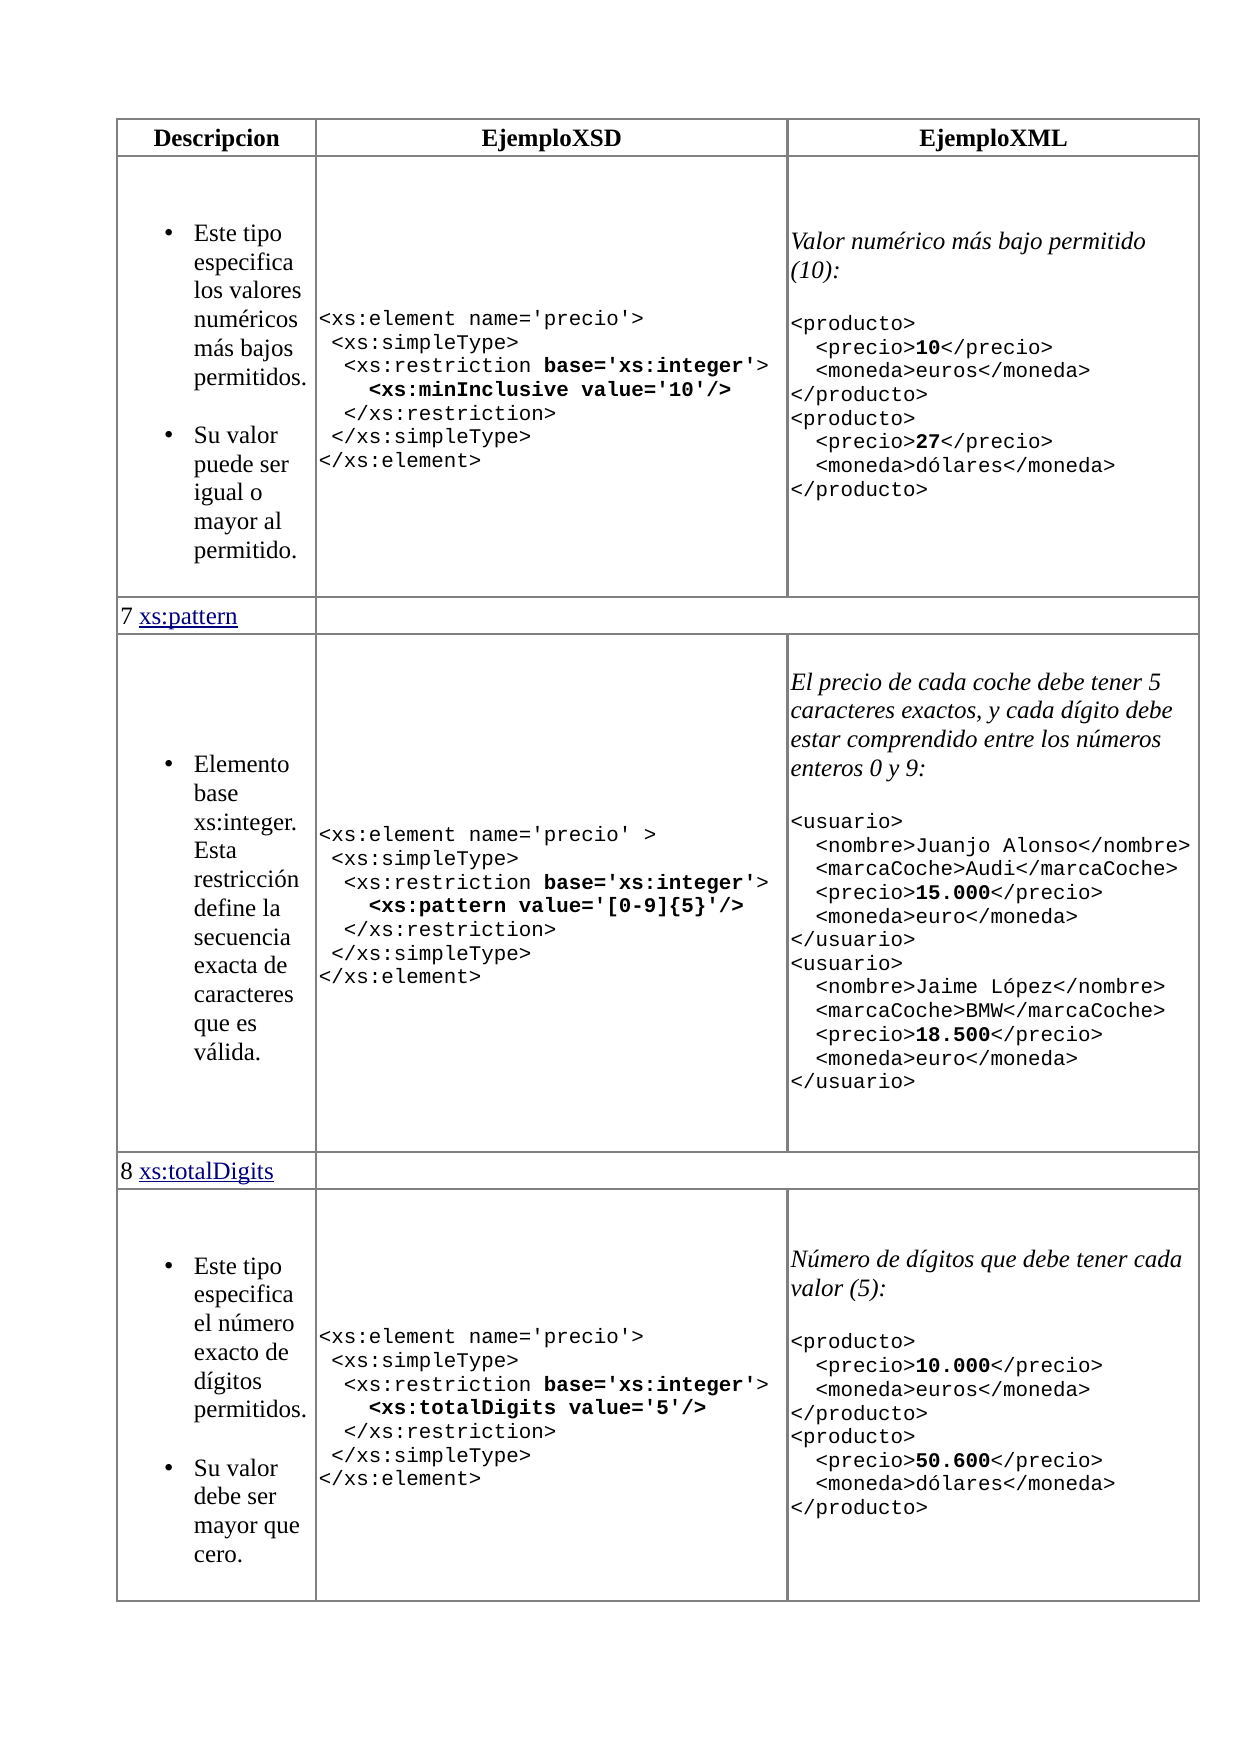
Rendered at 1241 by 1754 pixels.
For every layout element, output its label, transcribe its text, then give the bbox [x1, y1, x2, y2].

table_header EjemploXML [789, 120, 1198, 155]
table_cell <xs:element name='precio'> <xs:simpleType> <xs:restriction base='xs:integer'> <xs:totalDigits value='5'/> </xs:restriction> </xs:simpleType> </xs:element> [317, 1190, 786, 1600]
table_header Descripcion [118, 120, 315, 155]
table_header EjemploXSD [317, 120, 786, 155]
table_cell [317, 1153, 1198, 1187]
table_cell 8 xs:totalDigits [118, 1153, 315, 1187]
table_cell El precio de cada coche debe tener 5 caracteres exactos, y cada dígito debe estar comprendido entre los números enteros 0 y 9: <usuario> <nombre>Juanjo Alonso</nombre> <marcaCoche>Audi</marcaCoche> <precio>15.000</precio> <moneda>euro</moneda> </usuario> <usuario> <nombre>Jaime López</nombre> <marcaCoche>BMW</marcaCoche> <precio>18.500</precio> <moneda>euro</moneda> </usuario> [789, 635, 1198, 1151]
table_cell Valor numérico más bajo permitido (10): <producto> <precio>10</precio> <moneda>euros</moneda> </producto> <producto> <precio>27</precio> <moneda>dólares</moneda> </producto> [789, 157, 1198, 596]
table_cell Este tipo especifica los valores numéricos más bajos permitidos. Su valor puede ser igual o mayor al permitido. [118, 157, 315, 596]
table_cell [317, 598, 1198, 633]
table_cell Este tipo especifica el número exacto de dígitos permitidos. Su valor debe ser mayor que cero. [118, 1190, 315, 1600]
table_cell Número de dígitos que debe tener cada valor (5): <producto> <precio>10.000</precio> <moneda>euros</moneda> </producto> <producto> <precio>50.600</precio> <moneda>dólares</moneda> </producto> [789, 1190, 1198, 1600]
table_cell <xs:element name='precio'> <xs:simpleType> <xs:restriction base='xs:integer'> <xs:minInclusive value='10'/> </xs:restriction> </xs:simpleType> </xs:element> [317, 157, 786, 596]
table_cell Elemento base xs:integer. Esta restricción define la secuencia exacta de caracteres que es válida. [118, 635, 315, 1151]
table_cell 7 xs:pattern [118, 598, 315, 633]
table_cell <xs:element name='precio' > <xs:simpleType> <xs:restriction base='xs:integer'> <xs:pattern value='[0-9]{5}'/> </xs:restriction> </xs:simpleType> </xs:element> [317, 635, 786, 1151]
